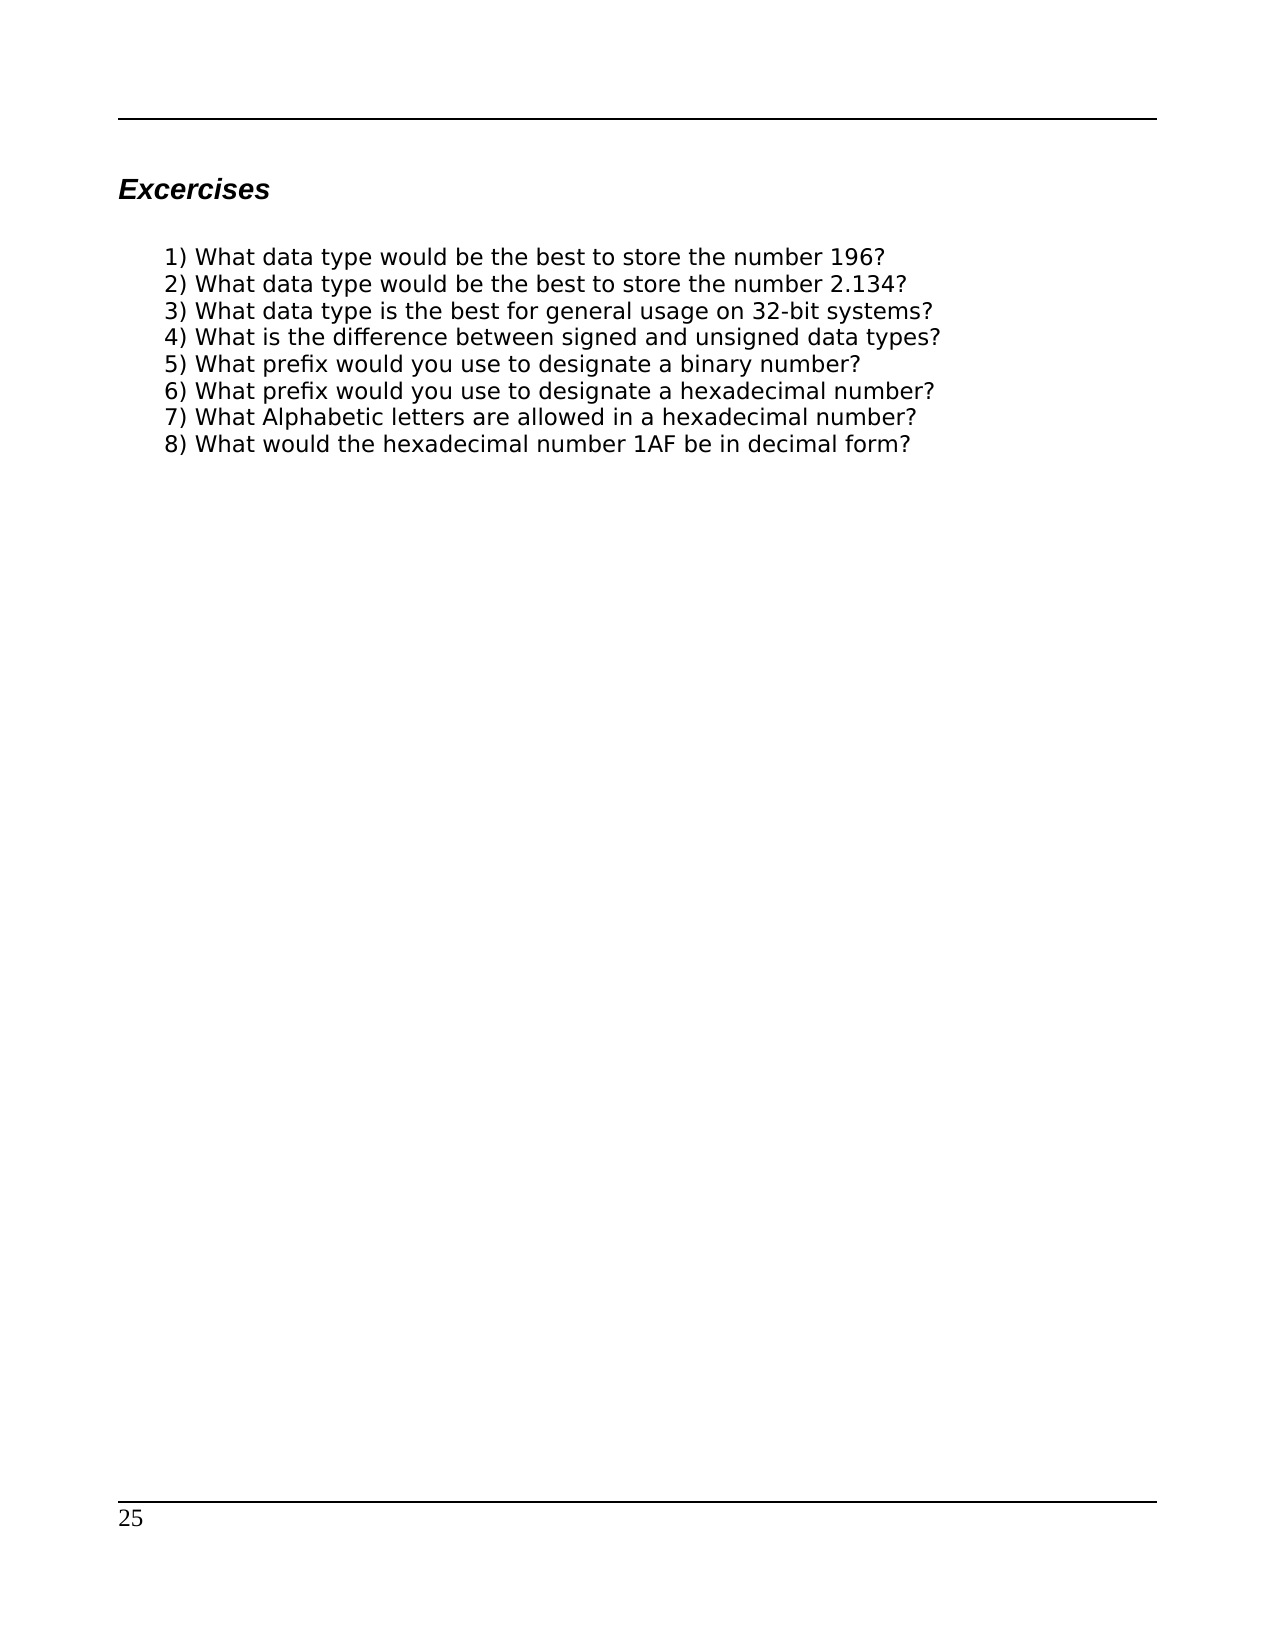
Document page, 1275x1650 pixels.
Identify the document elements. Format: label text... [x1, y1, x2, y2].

text 8) What would the hexadecimal number 1AF be in decimal form? [118, 431, 1157, 458]
text 5) What prefix would you use to designate a binary number? [118, 351, 1157, 378]
text 2) What data type would be the best to store the number 2.134? [118, 271, 1157, 298]
text 6) What prefix would you use to designate a hexadecimal number? [118, 378, 1157, 404]
text 7) What Alphabetic letters are allowed in a hexadecimal number? [118, 404, 1157, 431]
subtitle Excercises [118, 172, 1157, 205]
text 1) What data type would be the best to store the number 196? [118, 244, 1157, 271]
text 4) What is the difference between signed and unsigned data types? [118, 324, 1157, 351]
text 3) What data type is the best for general usage on 32-bit systems? [118, 298, 1157, 324]
